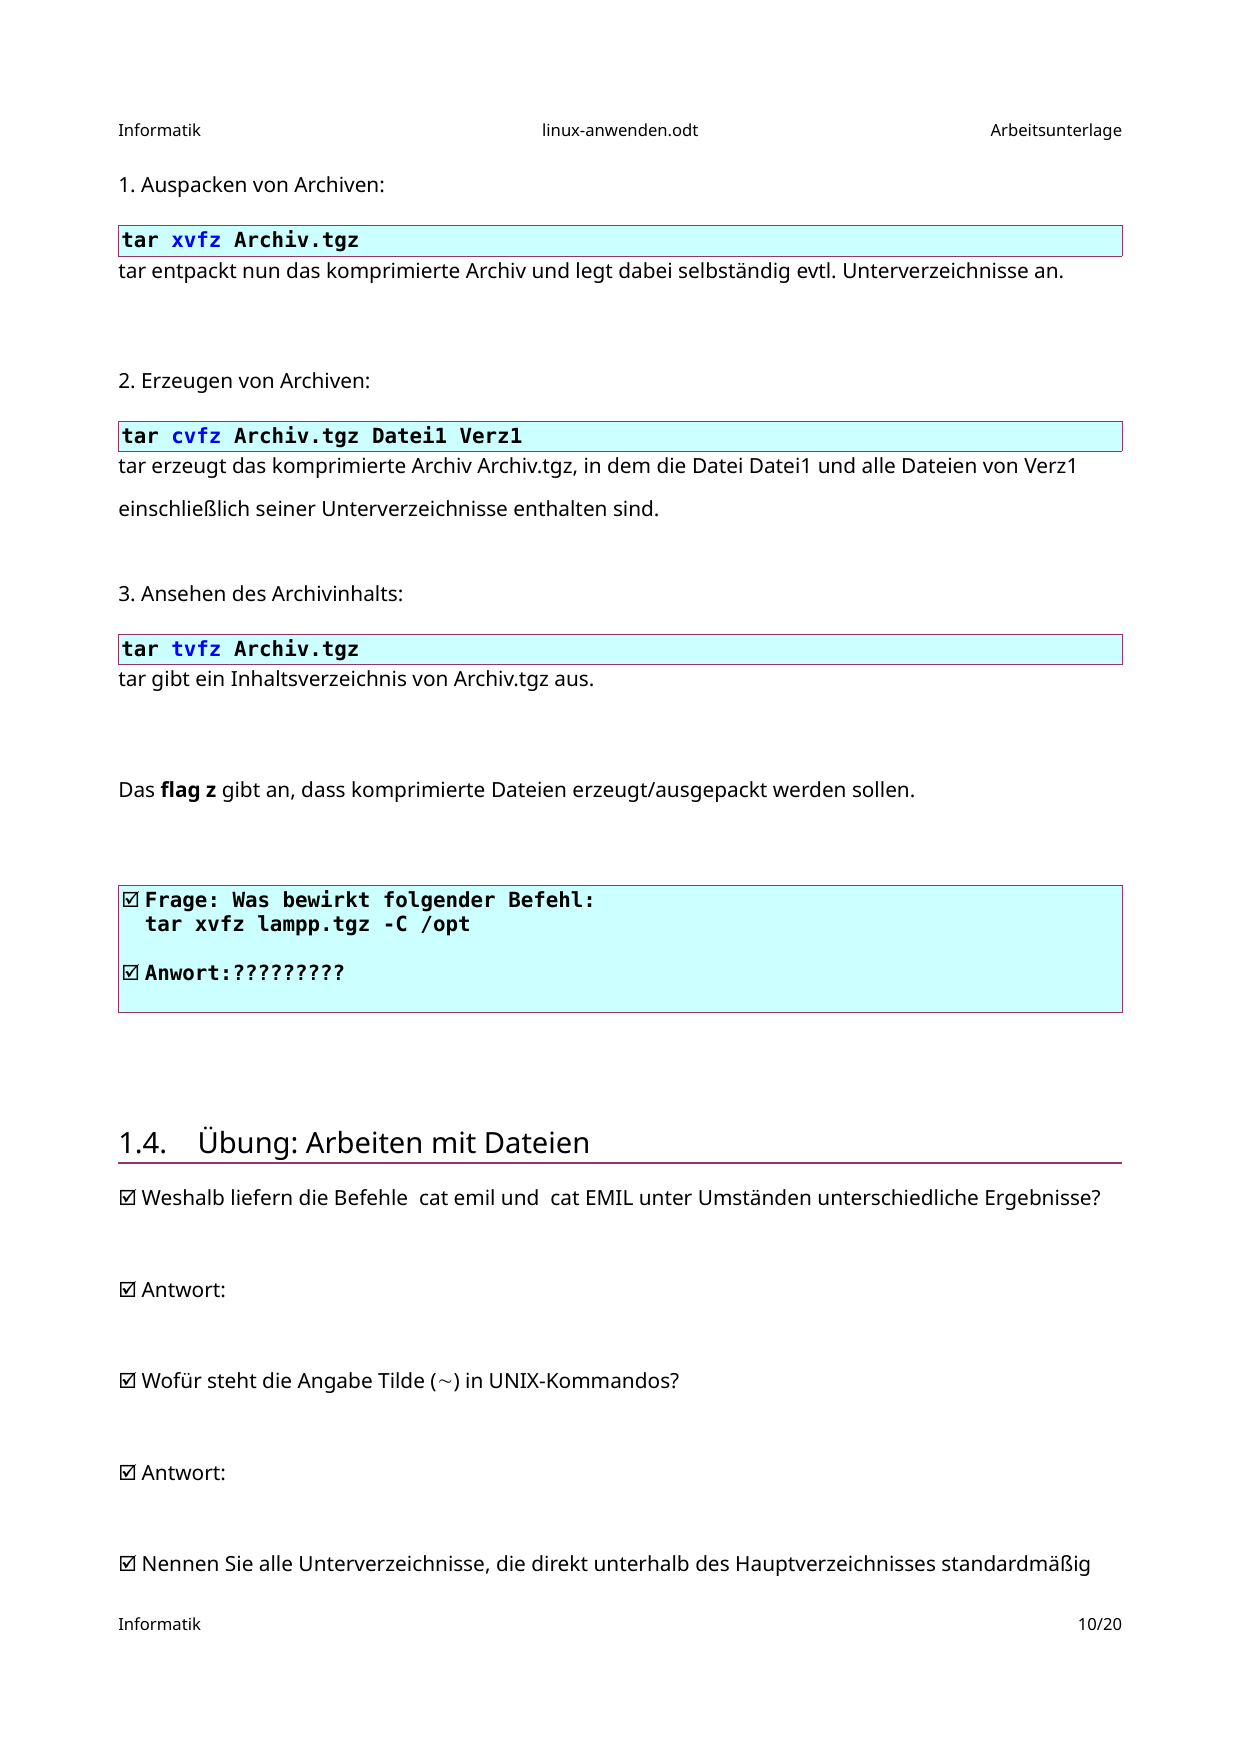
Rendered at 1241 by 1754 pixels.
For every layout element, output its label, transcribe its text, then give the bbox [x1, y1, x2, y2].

text tar gibt ein Inhaltsverzeichnis von Archiv.tgz aus. [118, 665, 1122, 693]
text 2. Erzeugen von Archiven: [118, 366, 1122, 394]
text 1. Auspacken von Archiven: [118, 170, 1122, 199]
subtitle Übung: Arbeiten mit Dateien [118, 1123, 1122, 1162]
text tar erzeugt das komprimierte Archiv Archiv.tgz, in dem die Datei Datei1 und alle Dateien von Verz1 einschließlich seiner Unterverzeichnisse enthalten sind. [118, 452, 1122, 522]
list Frage: Was bewirkt folgender Befehl: tar xvfz lampp.tgz -C /opt [119, 886, 1122, 958]
list Weshalb liefern die Befehle cat emil und cat EMIL unter Umständen unterschiedliche Ergebnisse? [118, 1183, 1122, 1254]
list Antwort: [118, 1275, 1122, 1346]
text tar cvfz Archiv.tgz Datei1 Verz1 [119, 422, 1122, 451]
text Das flag z gibt an, dass komprimierte Dateien erzeugt/ausgepackt werden sollen. [118, 775, 1122, 803]
text tar xvfz Archiv.tgz [119, 226, 1122, 256]
list Nennen Sie alle Unterverzeichnisse, die direkt unterhalb des Hauptverzeichnisses standardmäßig [118, 1549, 1122, 1577]
list Antwort: [118, 1458, 1122, 1529]
list Wofür steht die Angabe Tilde (~) in UNIX-Kommandos? [118, 1366, 1122, 1437]
text 3. Ansehen des Archivinhalts: [118, 579, 1122, 608]
text tar entpackt nun das komprimierte Archiv und legt dabei selbständig evtl. Unterverzeichnisse an. [118, 257, 1122, 284]
text tar tvfz Archiv.tgz [119, 635, 1122, 664]
list Anwort:????????? [119, 958, 1122, 982]
